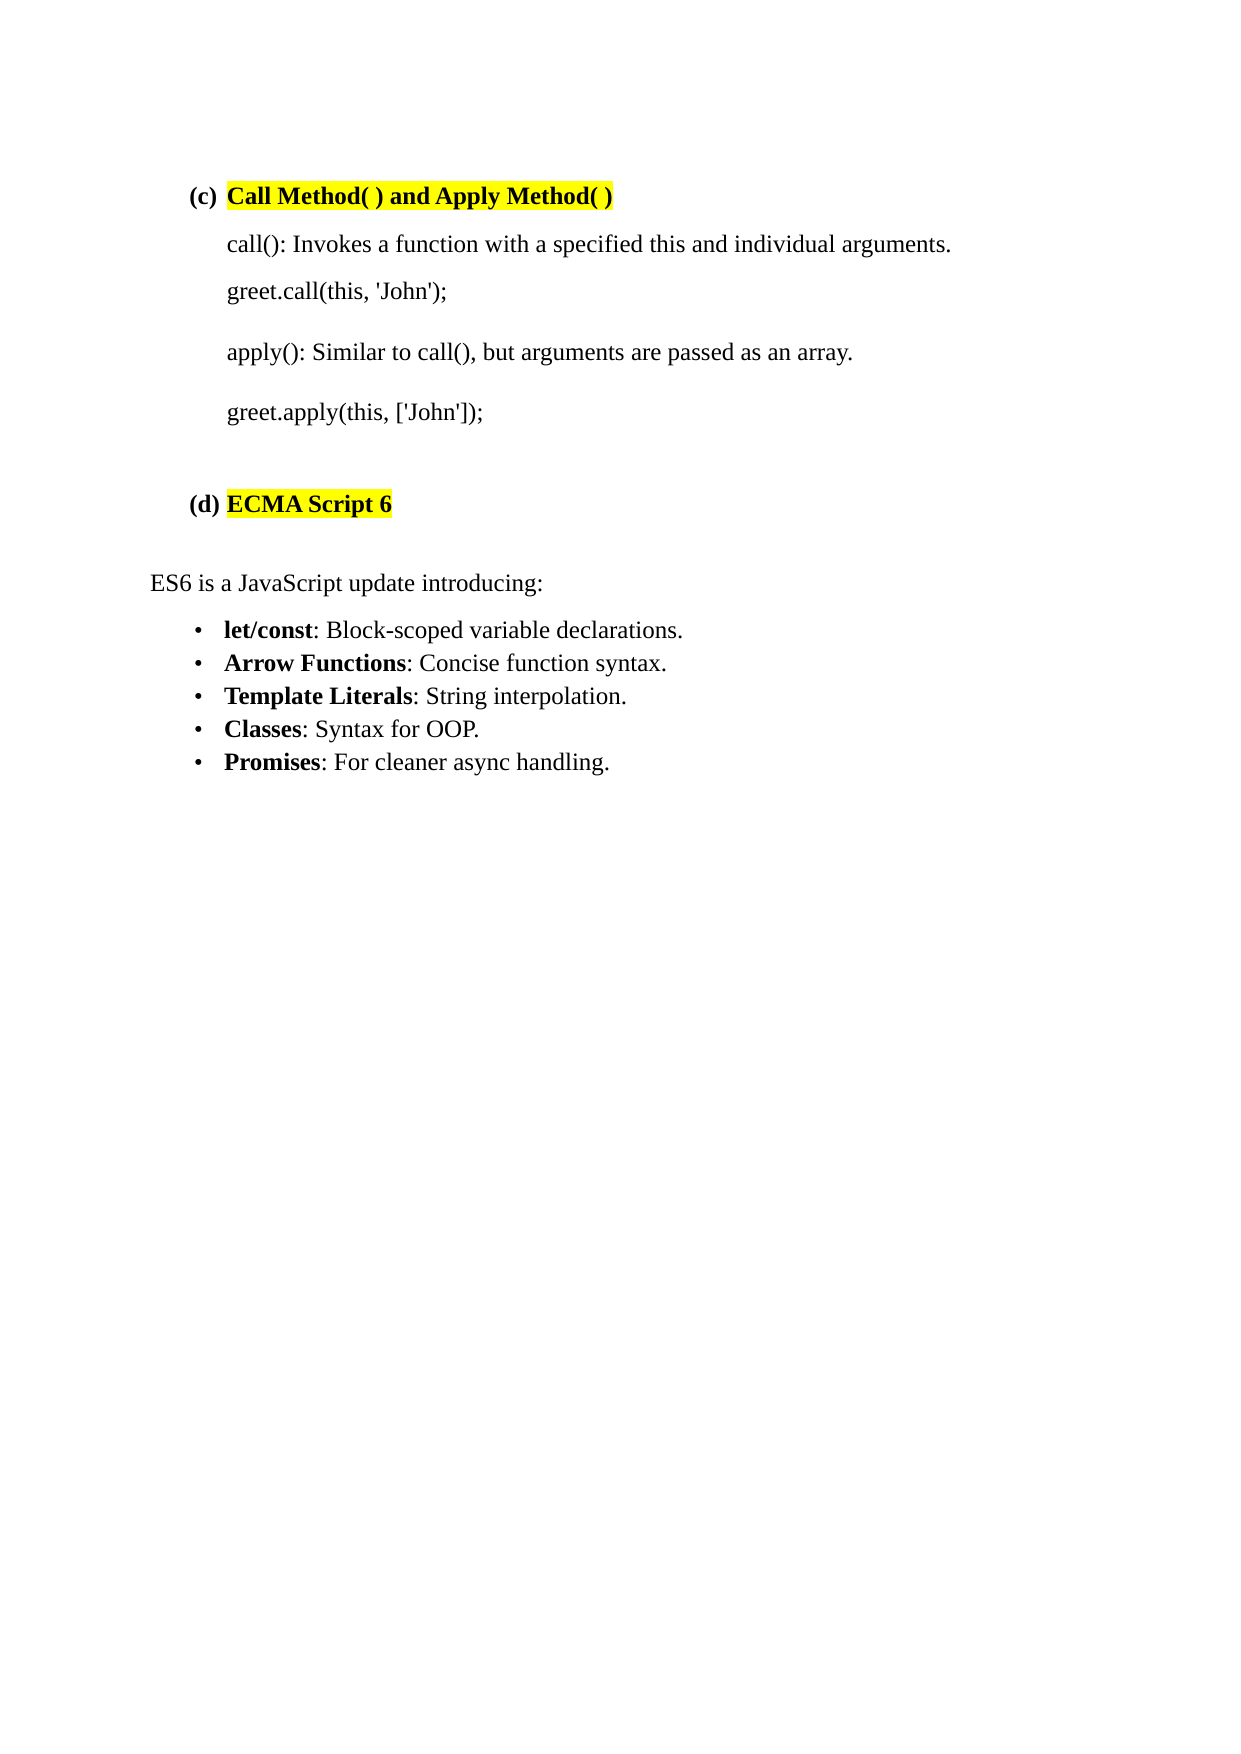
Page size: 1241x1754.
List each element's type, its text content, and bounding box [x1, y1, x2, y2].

list ECMA Script 6 [189, 489, 1090, 518]
list Template Literals: String interpolation. [194, 681, 1090, 710]
list greet.apply(this, ['John']); [189, 397, 1090, 426]
list Call Method( ) and Apply Method( ) [189, 181, 1090, 210]
list apply(): Similar to call(), but arguments are passed as an array. [189, 337, 1090, 366]
list call(): Invokes a function with a specified this and individual arguments. [189, 229, 1090, 257]
list Classes: Syntax for OOP. [194, 714, 1090, 743]
list Promises: For cleaner async handling. [194, 747, 1090, 776]
list Arrow Functions: Concise function syntax. [194, 648, 1090, 677]
list greet.call(this, 'John'); [189, 276, 1090, 305]
list let/const: Block-scoped variable declarations. [194, 615, 1090, 644]
text ES6 is a JavaScript update introducing: [150, 568, 1090, 596]
